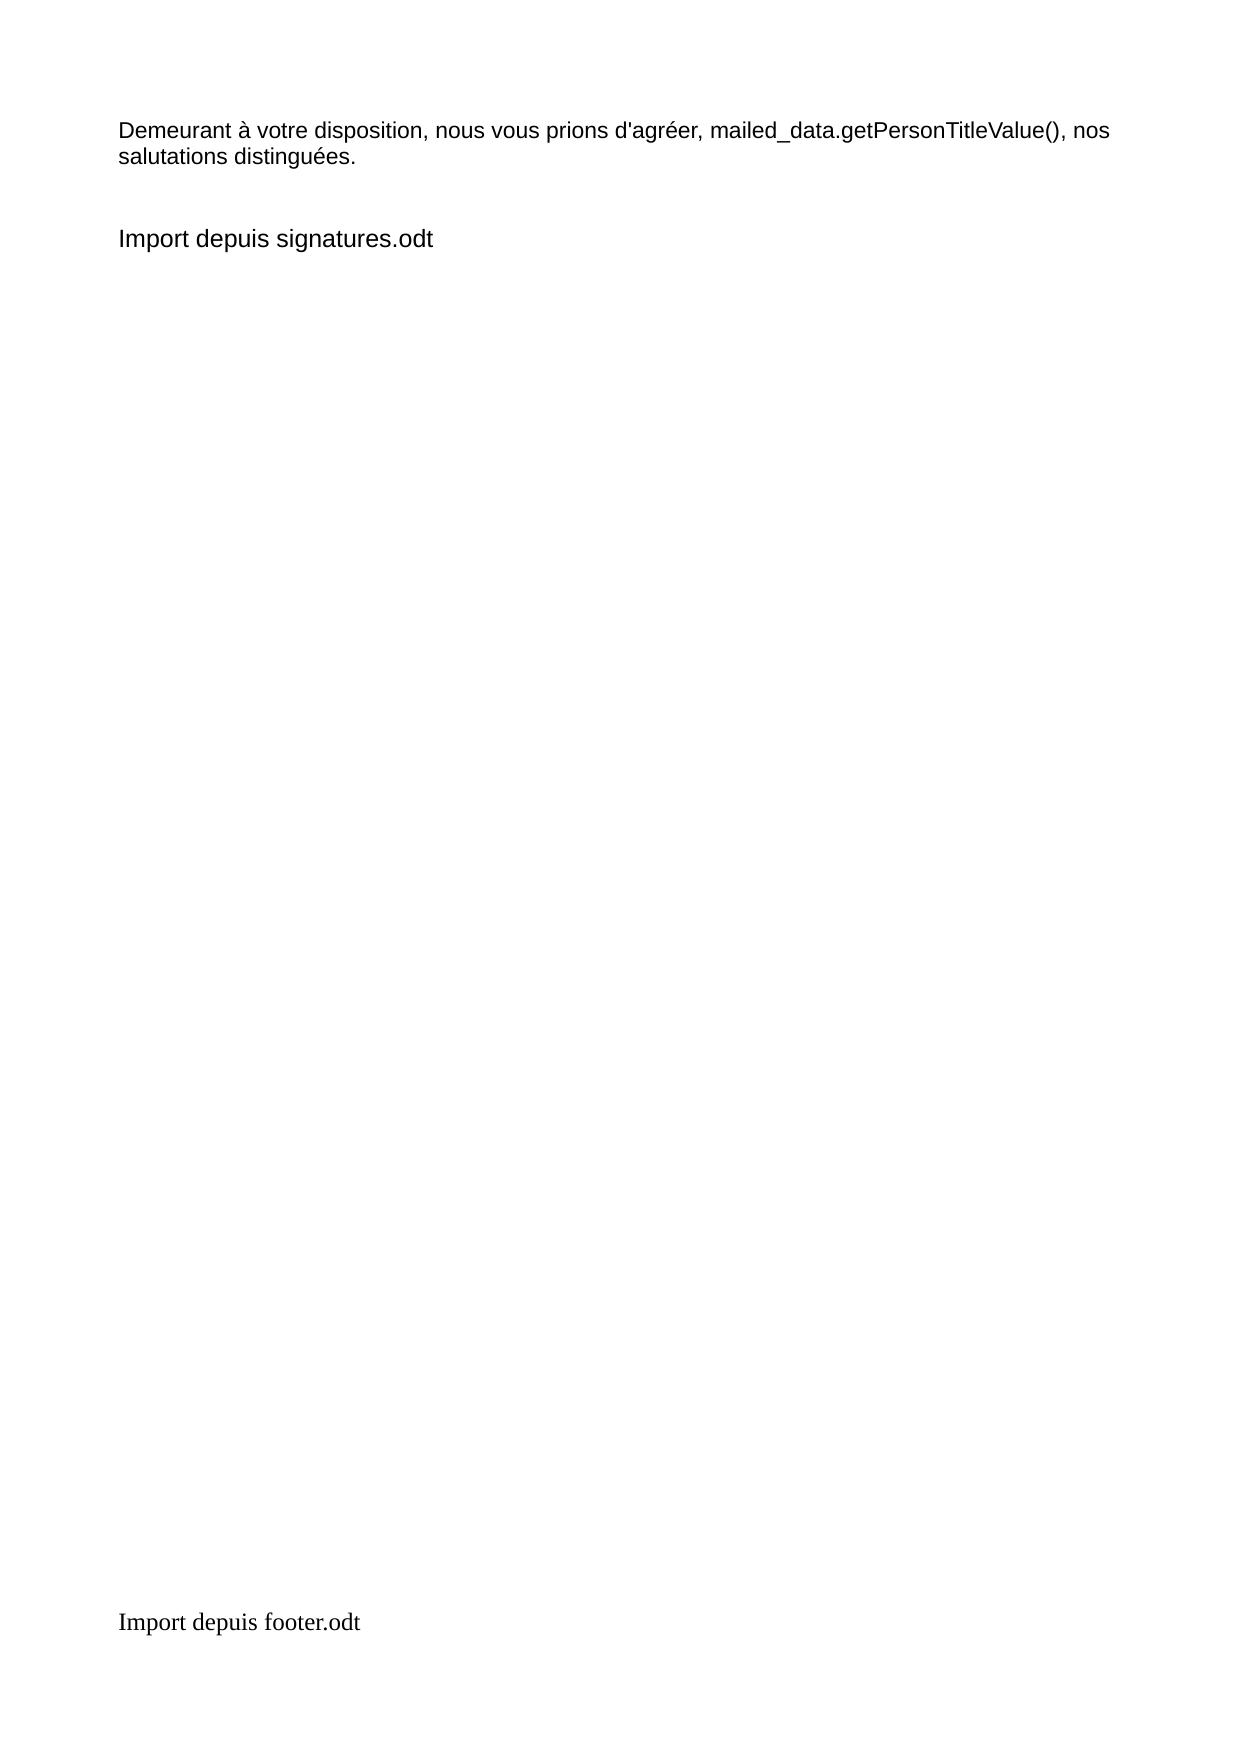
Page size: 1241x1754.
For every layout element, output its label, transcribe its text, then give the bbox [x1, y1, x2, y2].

text Demeurant à votre disposition, nous vous prions d'agréer, mailed_data.getPersonTitleValue(), nos salutations distinguées. [118, 118, 1122, 169]
text Import depuis signatures.odt [118, 225, 1122, 253]
